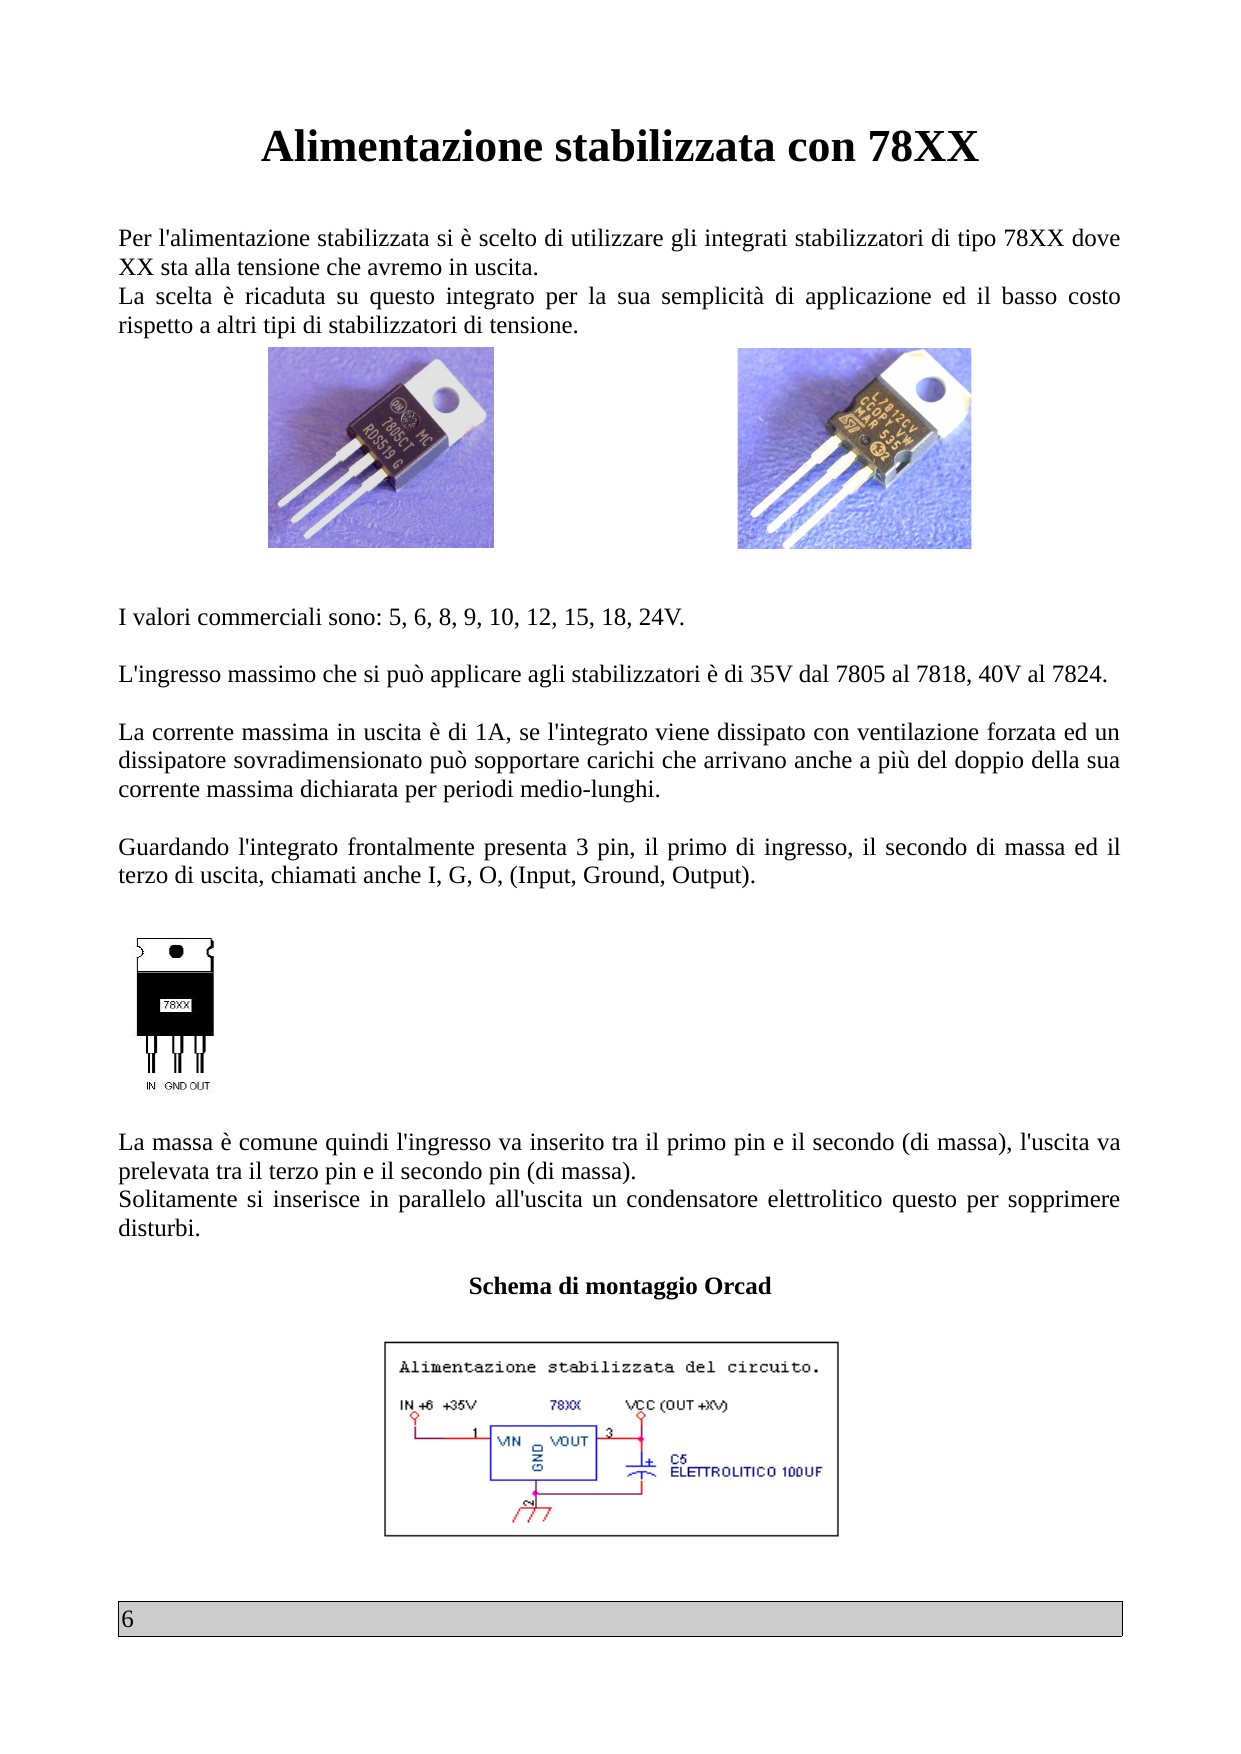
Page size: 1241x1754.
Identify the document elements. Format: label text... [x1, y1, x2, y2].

picture [737, 348, 972, 549]
text Alimentazione stabilizzata con 78XX [118, 118, 1122, 171]
text L'ingresso massimo che si può applicare agli stabilizzatori è di 35V dal 7805 al 7818, 40V al 7824. [118, 659, 1122, 688]
picture [377, 1336, 844, 1545]
text Solitamente si inserisce in parallelo all'uscita un condensatore elettrolitico questo per sopprimere disturbi. [118, 1184, 1122, 1242]
text Per l'alimentazione stabilizzata si è scelto di utilizzare gli integrati stabilizzatori di tipo 78XX dove XX sta alla tensione che avremo in uscita. [118, 223, 1122, 281]
picture [129, 928, 221, 1099]
text La massa è comune quindi l'ingresso va inserito tra il primo pin e il secondo (di massa), l'uscita va prelevata tra il terzo pin e il secondo pin (di massa). [118, 1127, 1122, 1184]
text Schema di montaggio Orcad [118, 1271, 1122, 1299]
text La corrente massima in uscita è di 1A, se l'integrato viene dissipato con ventilazione forzata ed un dissipatore sovradimensionato può sopportare carichi che arrivano anche a più del doppio della sua corrente massima dichiarata per periodi medio-lunghi. [118, 717, 1122, 803]
text I valori commerciali sono: 5, 6, 8, 9, 10, 12, 15, 18, 24V. [118, 602, 1122, 630]
text Guardando l'integrato frontalmente presenta 3 pin, il primo di ingresso, il secondo di massa ed il terzo di uscita, chiamati anche I, G, O, (Input, Ground, Output). [118, 832, 1122, 889]
text La scelta è ricaduta su questo integrato per la sua semplicità di applicazione ed il basso costo rispetto a altri tipi di stabilizzatori di tensione. [118, 281, 1122, 338]
picture [268, 347, 494, 548]
